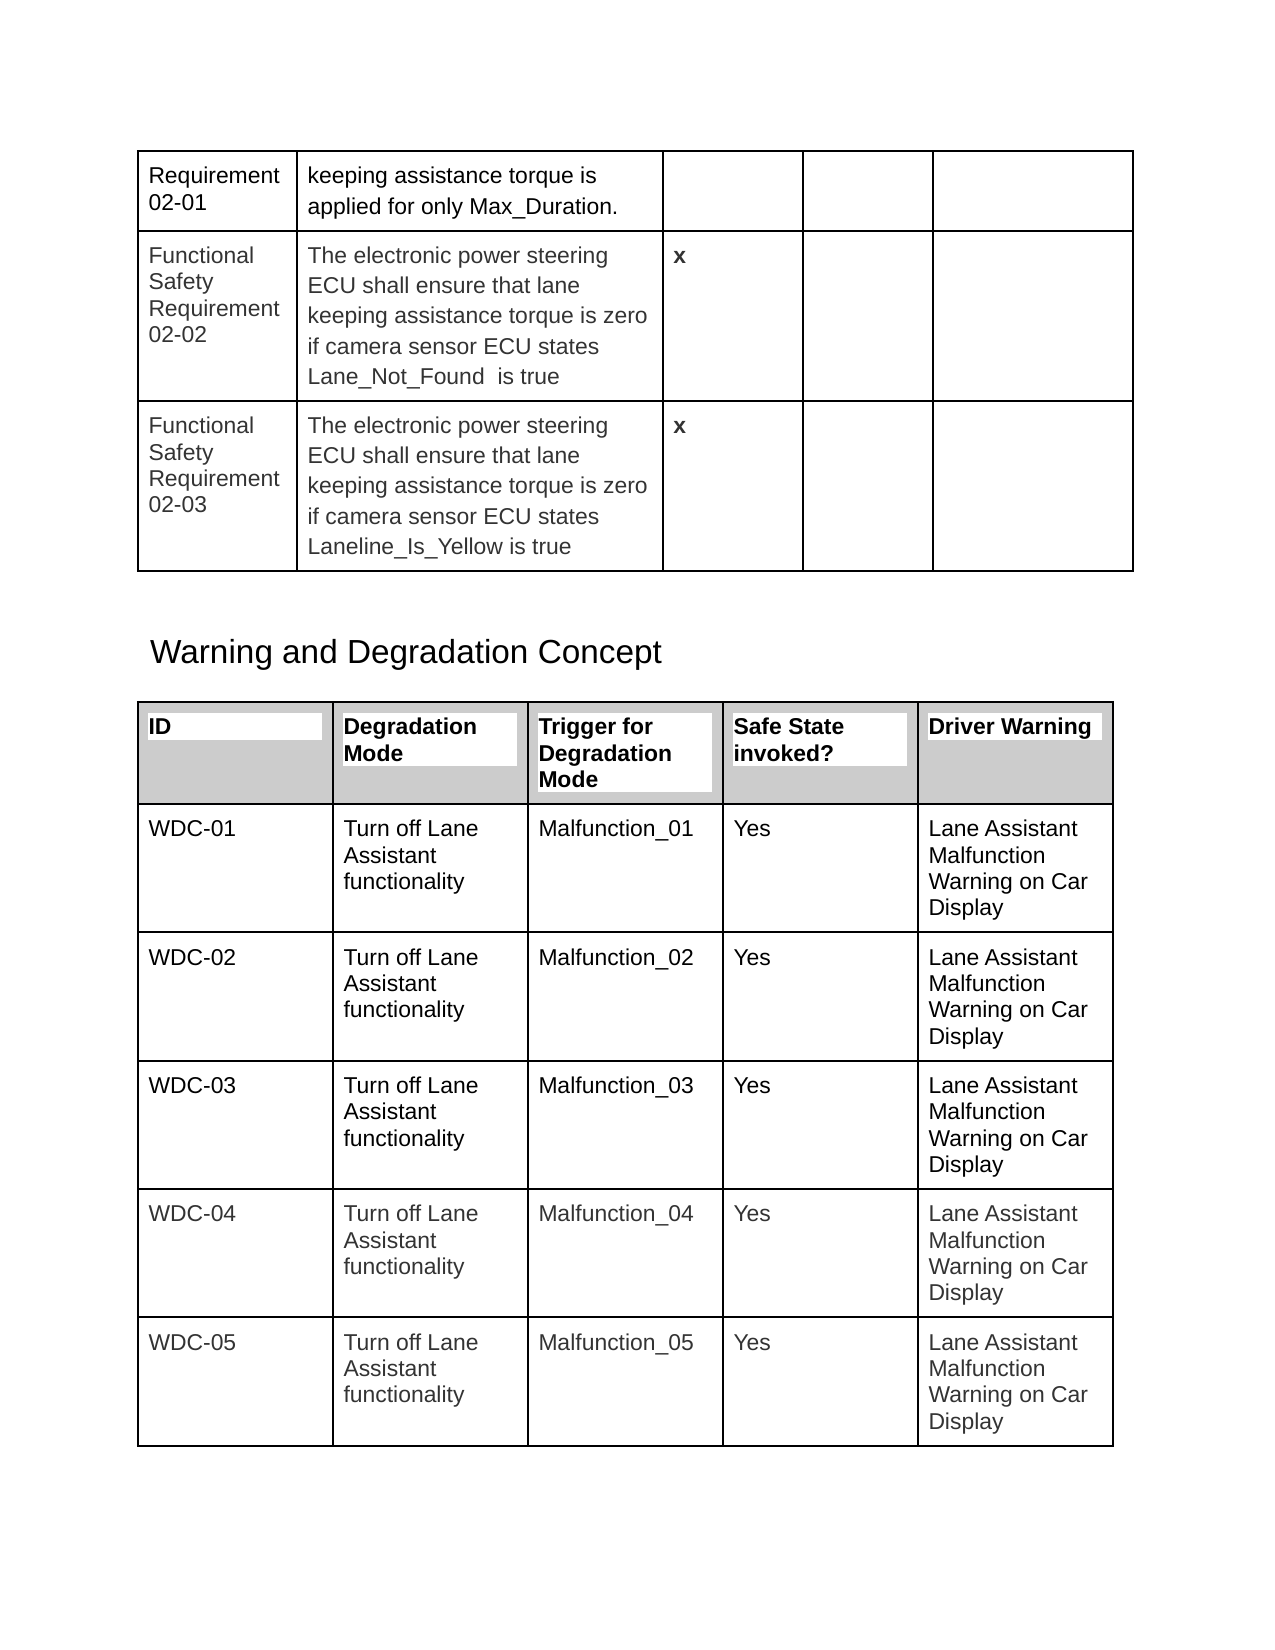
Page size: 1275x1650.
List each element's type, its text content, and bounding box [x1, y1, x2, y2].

table_header Degradation Mode [334, 703, 527, 803]
table_cell WDC-04 [139, 1190, 332, 1316]
table_cell Turn off Lane Assistant functionality [334, 805, 527, 931]
table_cell [934, 402, 1132, 570]
table_cell Malfunction_04 [529, 1190, 722, 1316]
table_cell x [664, 232, 802, 399]
table_cell Turn off Lane Assistant functionality [334, 1318, 527, 1444]
table_cell keeping assistance torque is applied for only Max_Duration. [298, 152, 662, 229]
table_cell Lane Assistant Malfunction Warning on Car Display [919, 933, 1112, 1059]
table_cell [934, 232, 1132, 399]
subtitle Warning and Degradation Concept [150, 632, 1125, 671]
table_cell Yes [724, 1190, 917, 1316]
table_cell [804, 402, 932, 570]
table_cell Functional Safety Requirement 02-02 [139, 232, 296, 399]
table_cell WDC-02 [139, 933, 332, 1059]
table_cell WDC-03 [139, 1062, 332, 1188]
table_cell Yes [724, 805, 917, 931]
table_cell Yes [724, 1062, 917, 1188]
table_cell Malfunction_03 [529, 1062, 722, 1188]
table_cell [934, 152, 1132, 229]
table_cell Turn off Lane Assistant functionality [334, 1062, 527, 1188]
table_cell The electronic power steering ECU shall ensure that lane keeping assistance torque is zero if camera sensor ECU states Laneline_Is_Yellow is true [298, 402, 662, 570]
table_header Trigger for Degradation Mode [529, 703, 722, 803]
table_cell Functional Safety Requirement 02-03 [139, 402, 296, 570]
table_cell Turn off Lane Assistant functionality [334, 1190, 527, 1316]
table_header ID [139, 703, 332, 803]
table_cell Lane Assistant Malfunction Warning on Car Display [919, 1318, 1112, 1444]
table_cell Lane Assistant Malfunction Warning on Car Display [919, 805, 1112, 931]
table_cell Turn off Lane Assistant functionality [334, 933, 527, 1059]
table_header Safe State invoked? [724, 703, 917, 803]
table_cell The electronic power steering ECU shall ensure that lane keeping assistance torque is zero if camera sensor ECU states Lane_Not_Found is true [298, 232, 662, 399]
table_header Driver Warning [919, 703, 1112, 803]
table_cell Yes [724, 1318, 917, 1444]
table_cell WDC-05 [139, 1318, 332, 1444]
table_cell Malfunction_01 [529, 805, 722, 931]
table_cell Lane Assistant Malfunction Warning on Car Display [919, 1062, 1112, 1188]
table_cell Requirement 02-01 [139, 152, 296, 229]
table_cell x [664, 402, 802, 570]
table_cell Yes [724, 933, 917, 1059]
table_cell Malfunction_02 [529, 933, 722, 1059]
table_cell Lane Assistant Malfunction Warning on Car Display [919, 1190, 1112, 1316]
table_cell Malfunction_05 [529, 1318, 722, 1444]
table_cell [804, 152, 932, 229]
table_cell WDC-01 [139, 805, 332, 931]
table_cell [804, 232, 932, 399]
table_cell [664, 152, 802, 229]
